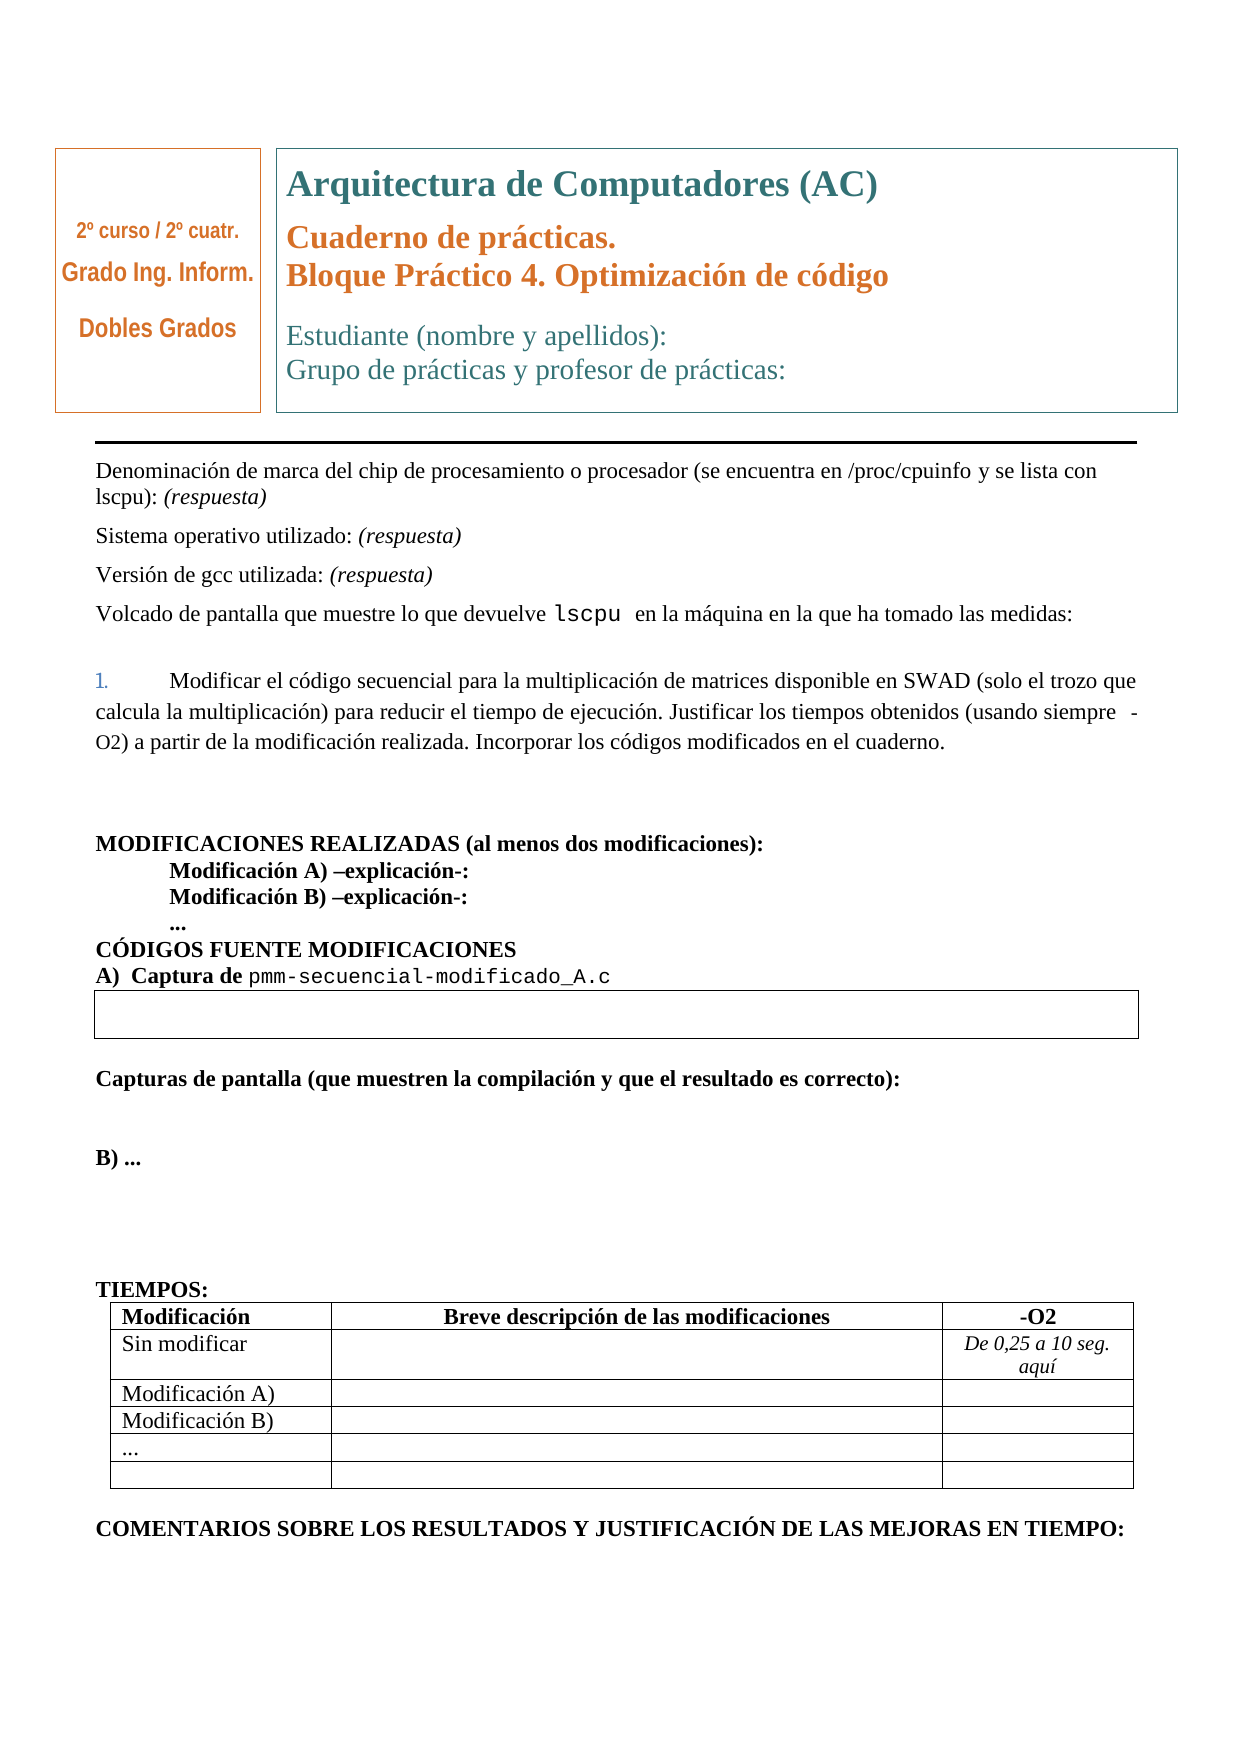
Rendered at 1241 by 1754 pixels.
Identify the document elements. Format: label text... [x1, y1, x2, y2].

text Capturas de pantalla (que muestren la compilación y que el resultado es correcto): [95, 1065, 1137, 1091]
table_header [95, 991, 1138, 1037]
list Volcado de pantalla que muestre lo que devuelve lscpu en la máquina en la que ha tomado las medidas: [95, 600, 1137, 628]
table_header Breve descripción de las modificaciones [332, 1303, 942, 1329]
table_cell Modificación B) [111, 1407, 331, 1433]
table_cell Sin modificar [111, 1330, 331, 1378]
text A) Captura de pmm-secuencial-modificado_A.c [95, 962, 1137, 990]
table_cell [943, 1434, 1133, 1461]
text TIEMPOS: [95, 1276, 1137, 1302]
table_cell ... [111, 1434, 331, 1461]
text CÓDIGOS FUENTE MODIFICACIONES [95, 936, 1137, 962]
table_cell [332, 1434, 942, 1461]
table_cell [111, 1462, 331, 1488]
table_header -O2 [943, 1303, 1133, 1329]
list Sistema operativo utilizado: (respuesta) [95, 522, 1137, 549]
table_cell [332, 1462, 942, 1488]
table_header 2º curso / 2º cuatr. Grado Ing. Inform. Dobles Grados [56, 149, 260, 412]
text MODIFICACIONES REALIZADAS (al menos dos modificaciones): [95, 830, 1137, 857]
table_cell [332, 1330, 942, 1378]
text Modificación A) –explicación-: [95, 857, 1137, 883]
table_cell [332, 1407, 942, 1433]
table_header Modificación [111, 1303, 331, 1329]
table_cell De 0,25 a 10 seg. aquí [943, 1330, 1133, 1378]
table_header Arquitectura de Computadores (AC) Cuaderno de prácticas. Bloque Práctico 4. Optimización de código Estudiante (nombre y apellidos): Grupo de prácticas y profesor de prácticas: [277, 149, 1177, 412]
text B) ... [95, 1144, 1137, 1170]
list Modificar el código secuencial para la multiplicación de matrices disponible en SWAD (solo el trozo que calcula la multiplicación) para reducir el tiempo de ejecución. Justificar los tiempos obtenidos (usando siempre -O2) a partir de la modificación realizada. Incorporar los códigos modificados en el cuaderno. [95, 667, 1137, 754]
table_cell [943, 1462, 1133, 1488]
list Versión de gcc utilizada: (respuesta) [95, 561, 1137, 587]
table_cell Modificación A) [111, 1380, 331, 1406]
list Denominación de marca del chip de procesamiento o procesador (se encuentra en /proc/cpuinfo y se lista con lscpu): (respuesta) [95, 457, 1137, 510]
table_cell [332, 1380, 942, 1406]
text ... [95, 909, 1137, 936]
table_cell [943, 1407, 1133, 1433]
text COMENTARIOS SOBRE LOS RESULTADOS Y JUSTIFICACIÓN DE LAS MEJORAS EN TIEMPO: [95, 1516, 1137, 1542]
table_cell [943, 1380, 1133, 1406]
text Modificación B) –explicación-: [95, 883, 1137, 909]
table_header [261, 148, 276, 412]
